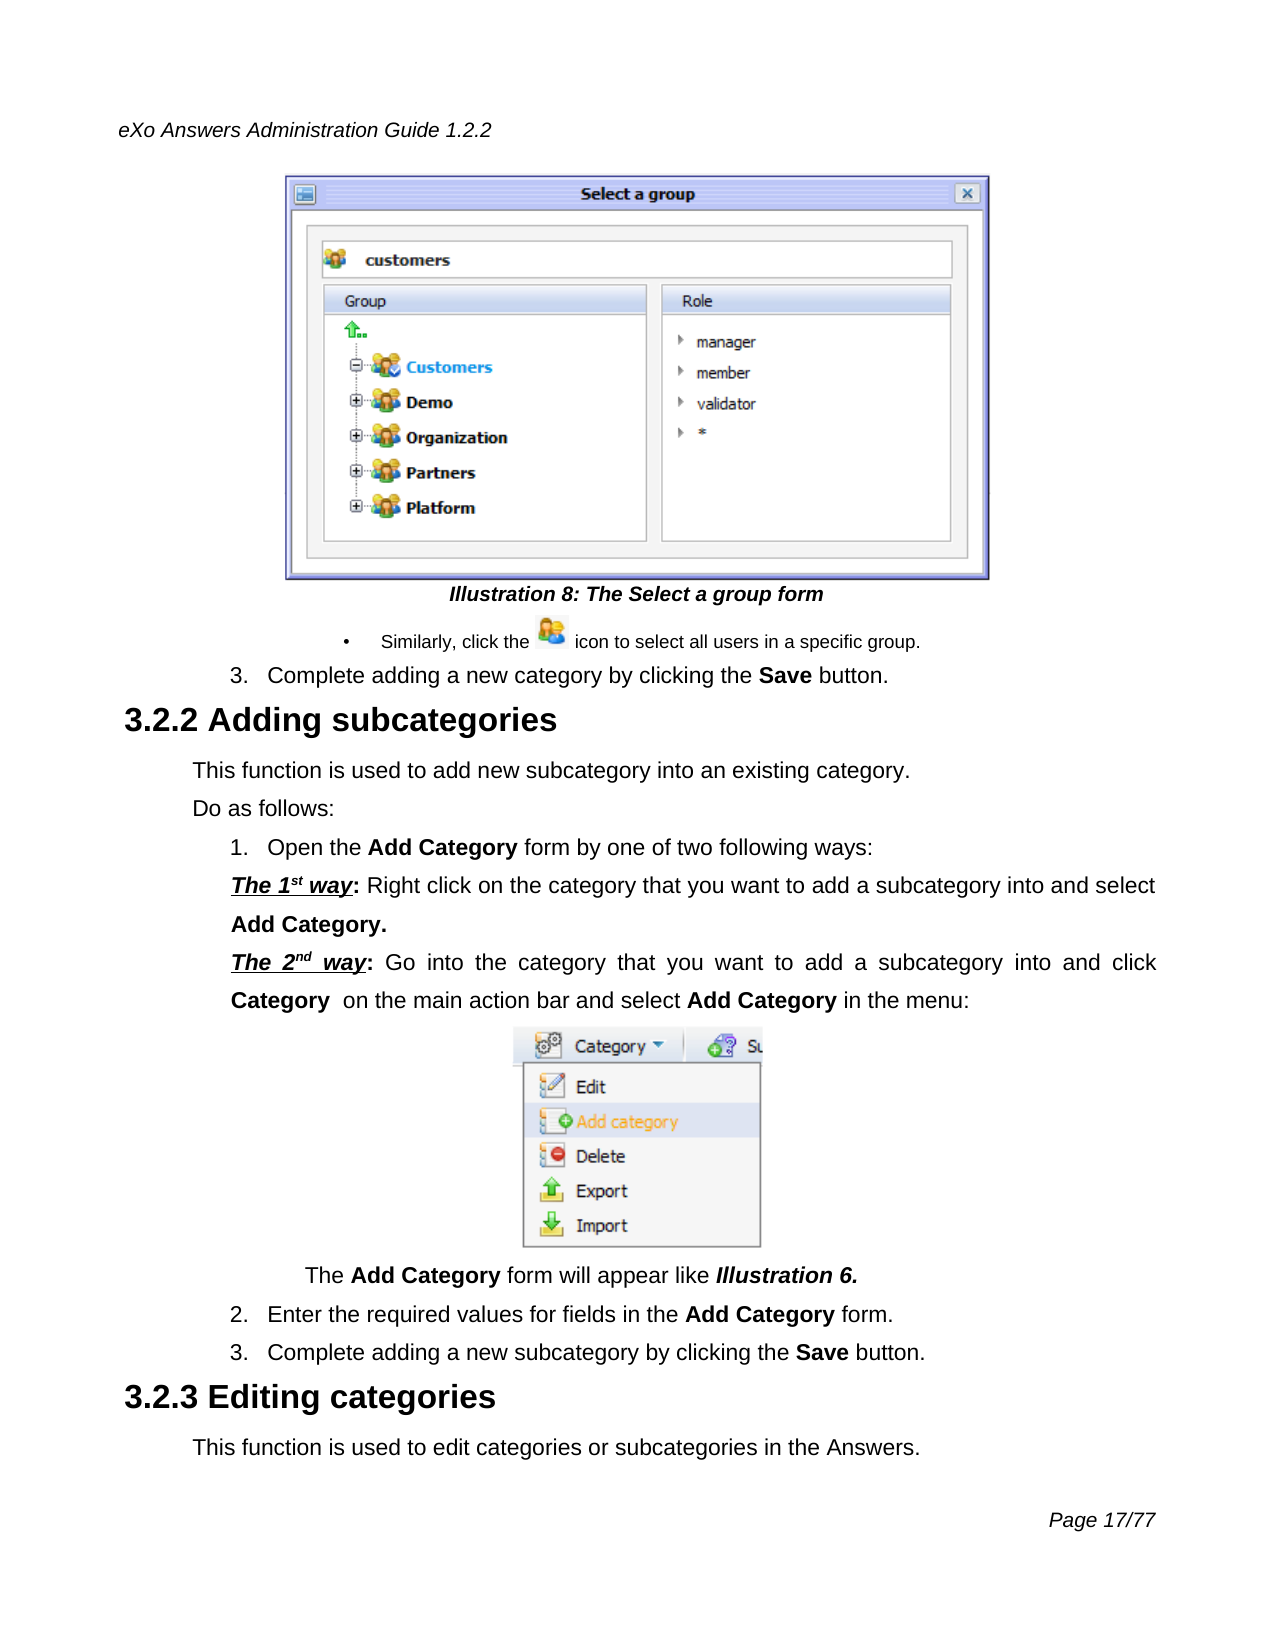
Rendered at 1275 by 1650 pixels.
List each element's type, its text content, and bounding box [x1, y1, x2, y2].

list Complete adding a new subcategory by clicking the Save button. [229, 1340, 1157, 1365]
picture [512, 1026, 763, 1251]
picture [284, 173, 991, 583]
list Illustration 8: The Select a group form [284, 583, 990, 605]
subtitle Adding subcategories [124, 702, 1157, 739]
text Do as follows: [192, 796, 1157, 822]
text This function is used to edit categories or subcategories in the Answers. [192, 1434, 1157, 1460]
list Enter the required values for fields in the Add Category form. [229, 1301, 1157, 1327]
list Complete adding a new category by clicking the Save button. [229, 663, 1157, 689]
list Open the Add Category form by one of two following ways: [229, 834, 1157, 860]
list Similarly, click the icon to select all users in a specific group. [343, 171, 1157, 653]
list The 2nd way: Go into the category that you want to add a subcategory into and click Category on the main action bar and select Add Category in the menu: [193, 950, 1157, 1014]
list The 1st way: Right click on the category that you want to add a subcategory into and select Add Category. [193, 873, 1157, 937]
text This function is used to add new subcategory into an existing category. [192, 758, 1157, 783]
subtitle Editing categories [124, 1378, 1157, 1416]
list The Add Category form will appear like Illustration 6. [267, 1027, 1157, 1288]
picture [535, 615, 570, 649]
